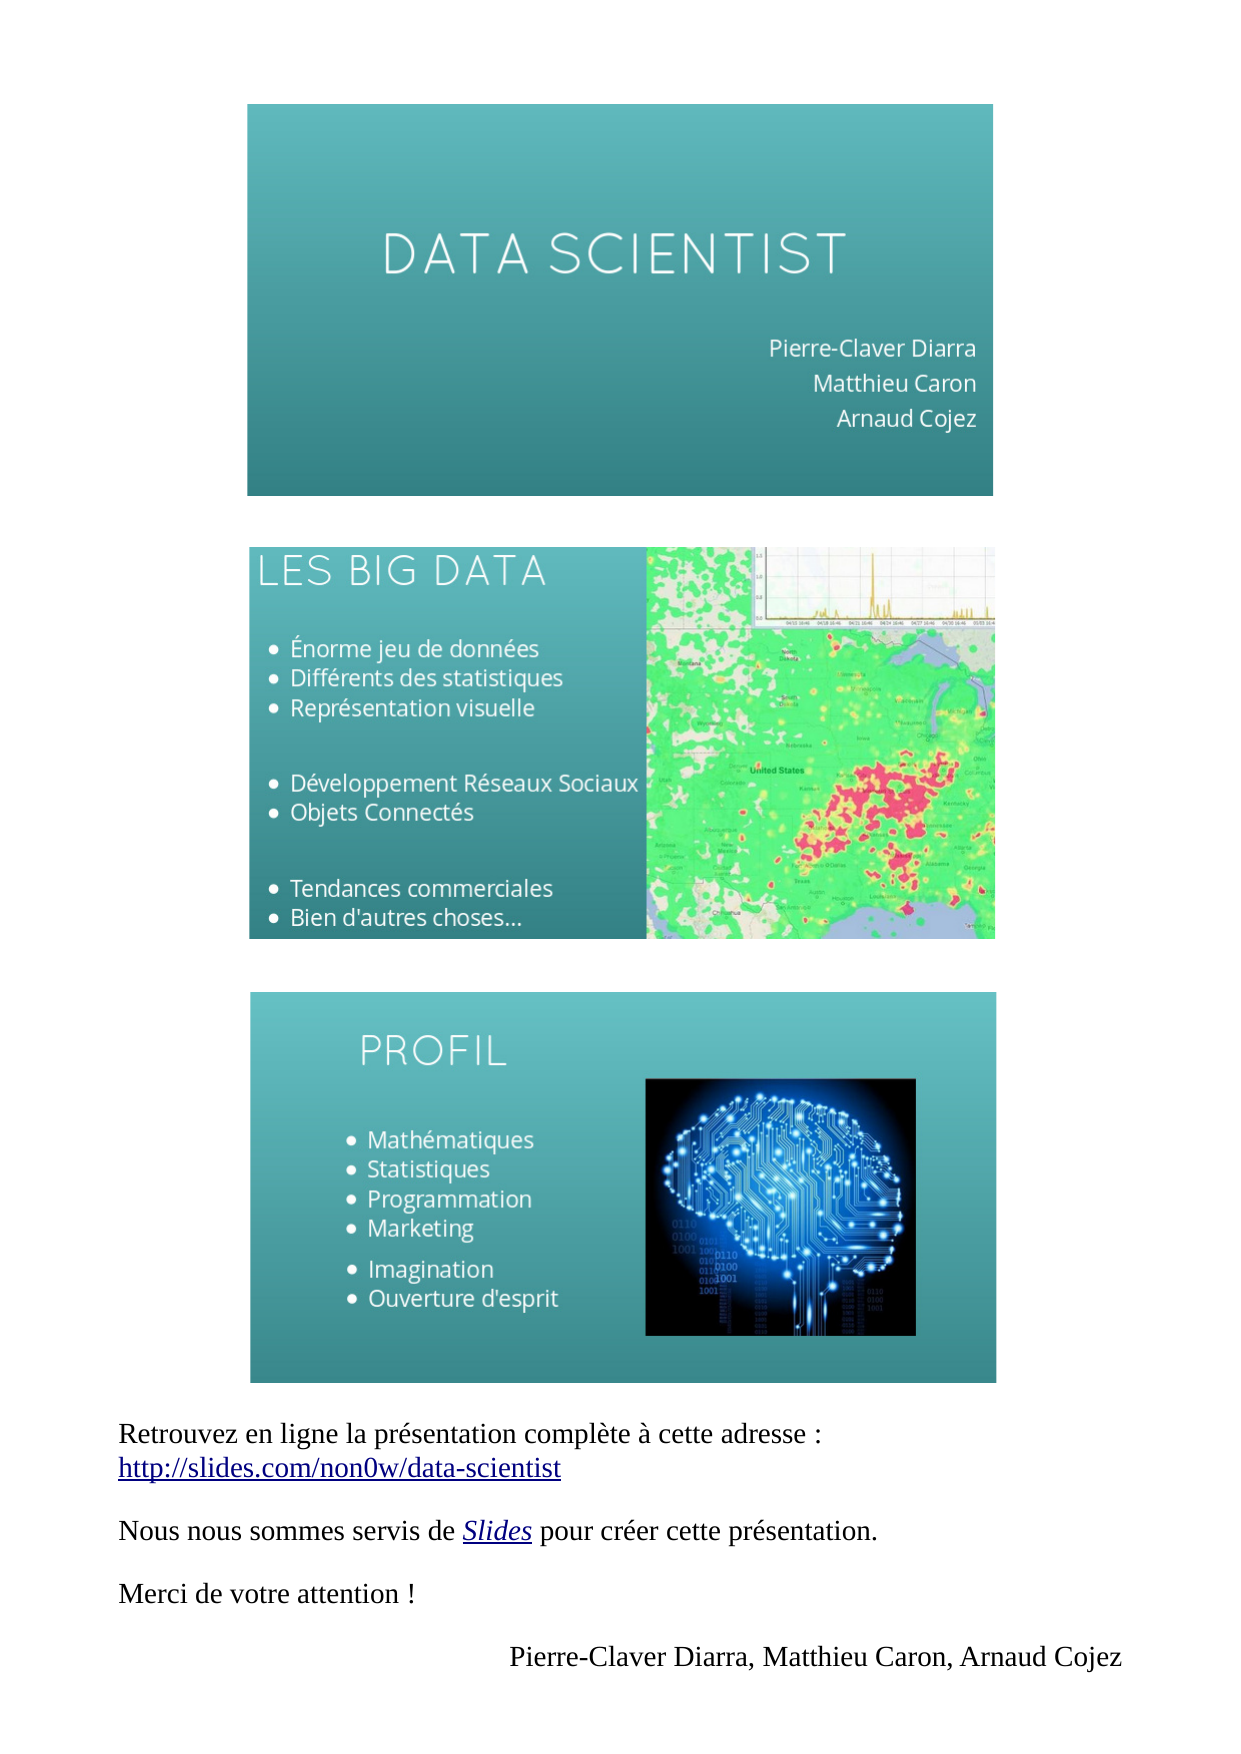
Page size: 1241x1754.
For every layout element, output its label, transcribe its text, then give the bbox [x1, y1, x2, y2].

text Retrouvez en ligne la présentation complète à cette adresse : [118, 1417, 1122, 1450]
text Pierre-Claver Diarra, Matthieu Caron, Arnaud Cojez [118, 1639, 1122, 1673]
picture [249, 547, 996, 939]
text Nous nous sommes servis de Slides pour créer cette présentation. [118, 1513, 1122, 1547]
picture [250, 992, 997, 1383]
picture [247, 104, 994, 496]
text Merci de votre attention ! [118, 1576, 1122, 1610]
text http://slides.com/non0w/data-scientist [118, 1450, 1122, 1484]
